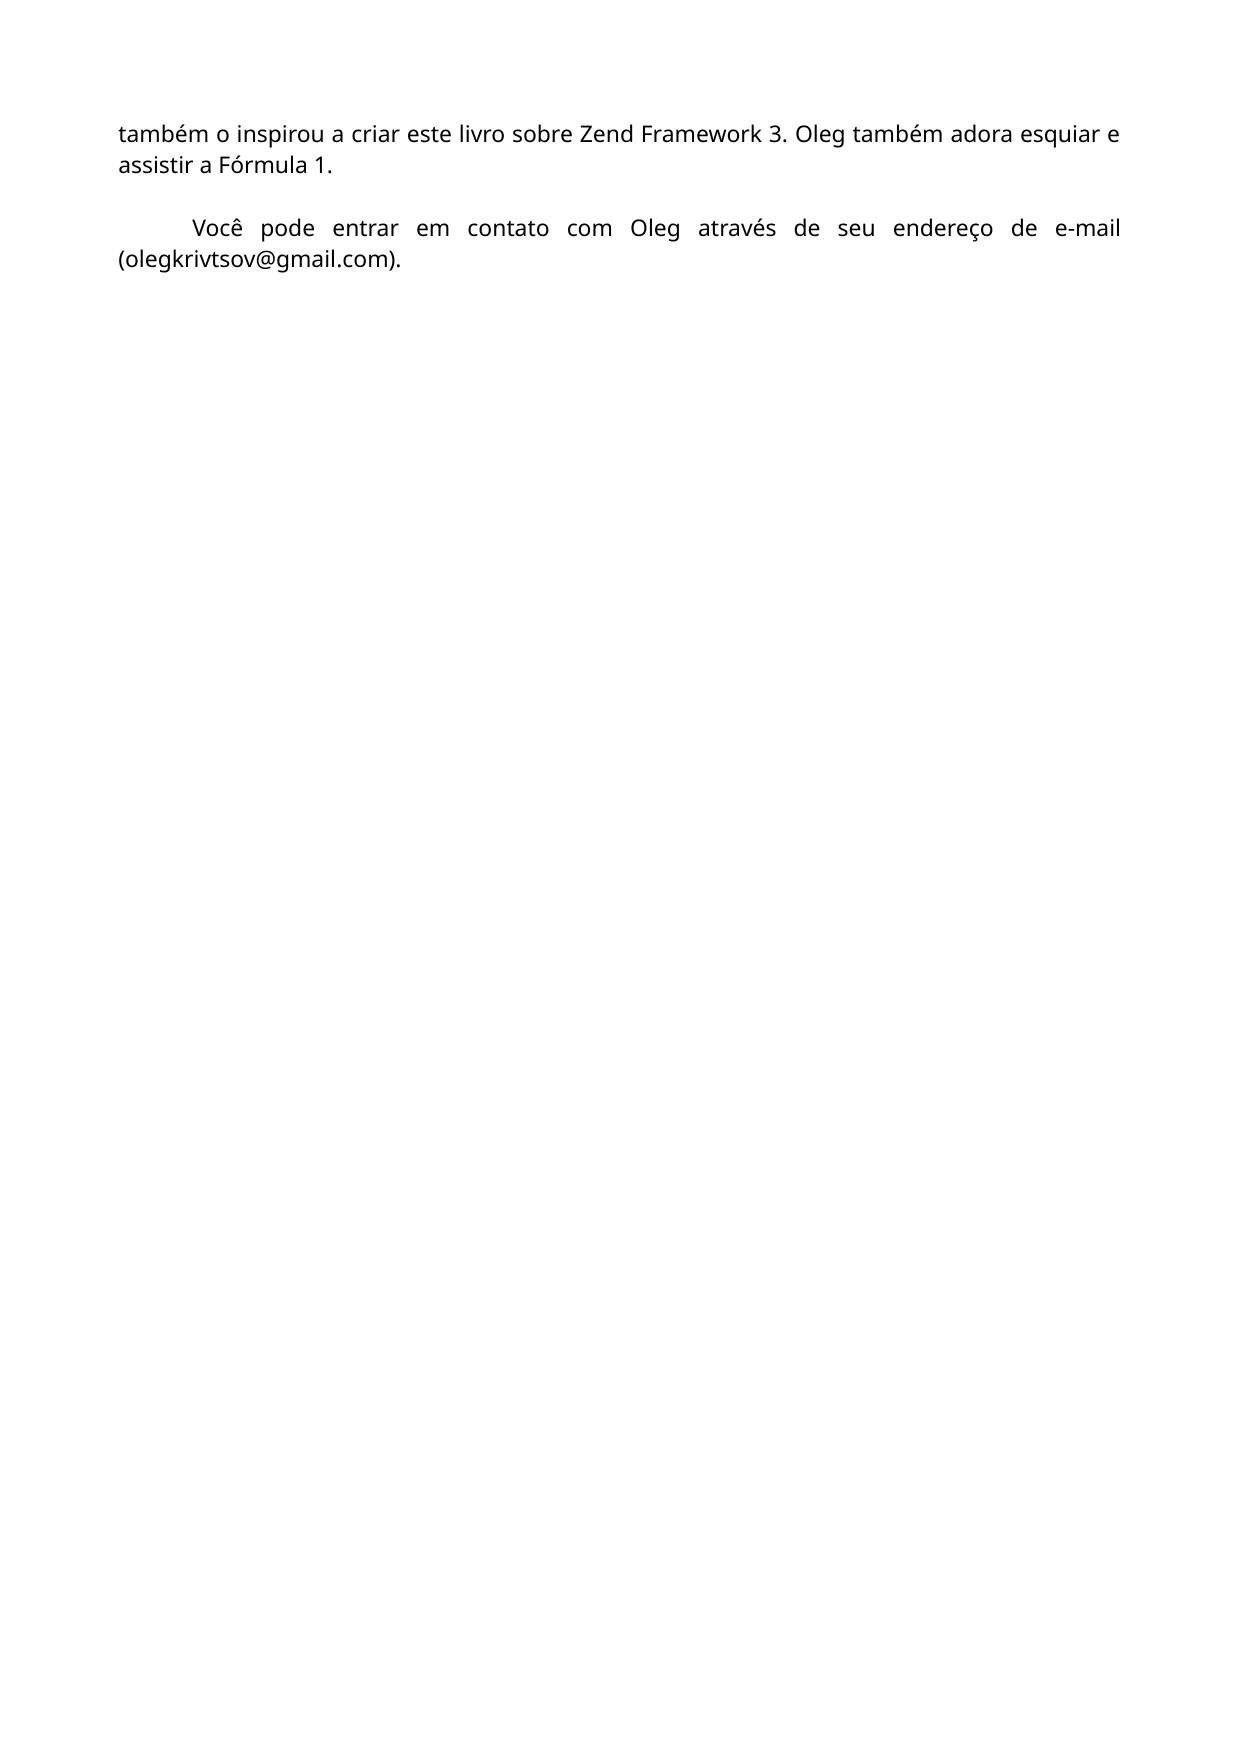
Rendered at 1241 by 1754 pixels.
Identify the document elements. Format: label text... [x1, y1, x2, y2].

text Você pode entrar em contato com Oleg através de seu endereço de e-mail (olegkrivtsov@gmail.com). [118, 212, 1122, 274]
text também o inspirou a criar este livro sobre Zend Framework 3. Oleg também adora esquiar e assistir a Fórmula 1. [118, 118, 1122, 181]
